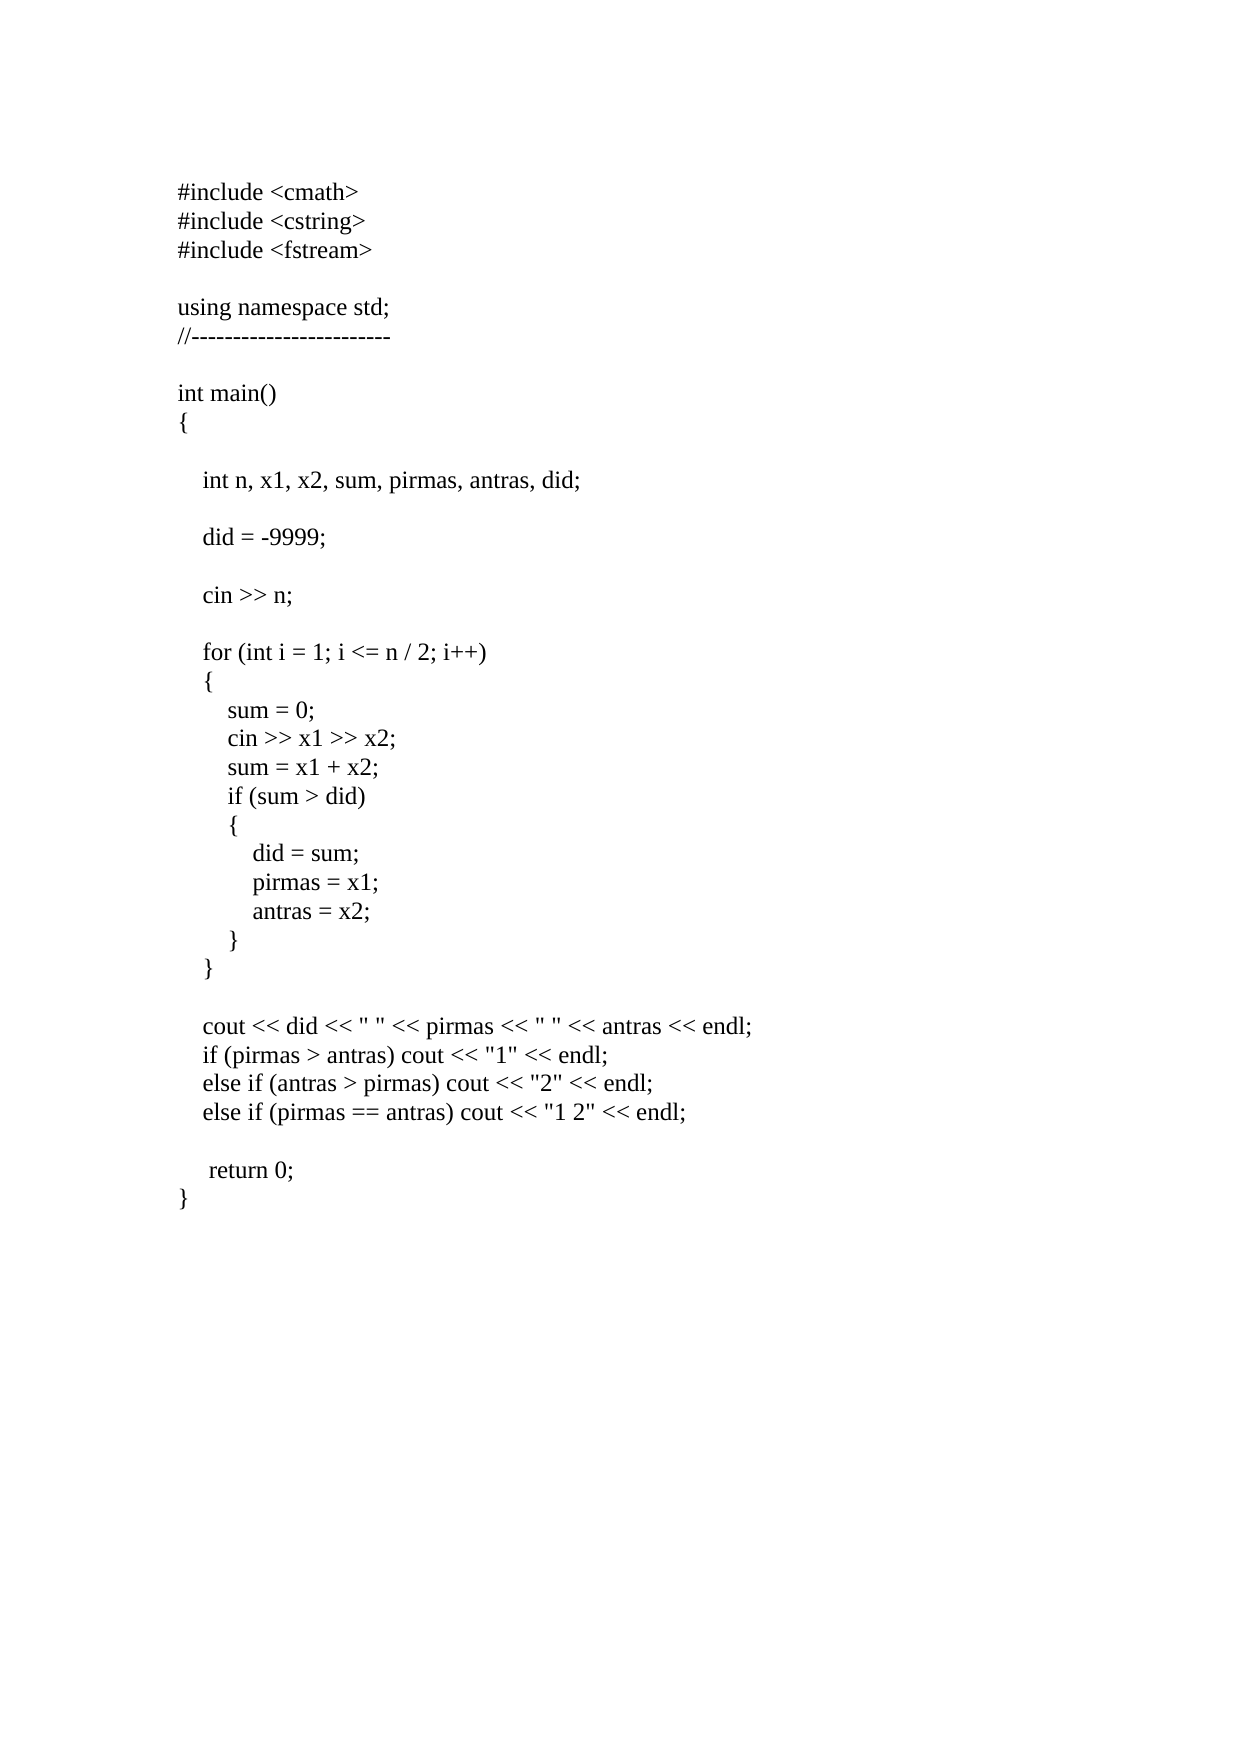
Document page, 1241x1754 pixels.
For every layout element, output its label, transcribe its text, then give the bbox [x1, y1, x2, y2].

text int n, x1, x2, sum, pirmas, antras, did; [177, 465, 1181, 493]
text //------------------------ [177, 321, 1181, 350]
text } [177, 925, 1181, 953]
text #include <cstring> [177, 206, 1181, 235]
text cin >> n; [177, 580, 1181, 608]
text int main() [177, 378, 1181, 407]
text { [177, 666, 1181, 695]
text #include <fstream> [177, 235, 1181, 263]
text using namespace std; [177, 292, 1181, 321]
text if (sum > did) [177, 781, 1181, 810]
text else if (antras > pirmas) cout << "2" << endl; [177, 1068, 1181, 1097]
text { [177, 407, 1181, 436]
text sum = 0; [177, 695, 1181, 723]
text return 0; [177, 1155, 1181, 1183]
text cin >> x1 >> x2; [177, 723, 1181, 752]
text cout << did << " " << pirmas << " " << antras << endl; [177, 1011, 1181, 1040]
text pirmas = x1; [177, 867, 1181, 896]
text sum = x1 + x2; [177, 752, 1181, 781]
text if (pirmas > antras) cout << "1" << endl; [177, 1040, 1181, 1068]
text antras = x2; [177, 896, 1181, 925]
text #include <cmath> [177, 177, 1181, 206]
text { [177, 810, 1181, 838]
text else if (pirmas == antras) cout << "1 2" << endl; [177, 1097, 1181, 1126]
text did = sum; [177, 838, 1181, 867]
text } [177, 953, 1181, 982]
text for (int i = 1; i <= n / 2; i++) [177, 637, 1181, 666]
text did = -9999; [177, 522, 1181, 551]
text } [177, 1183, 1181, 1212]
